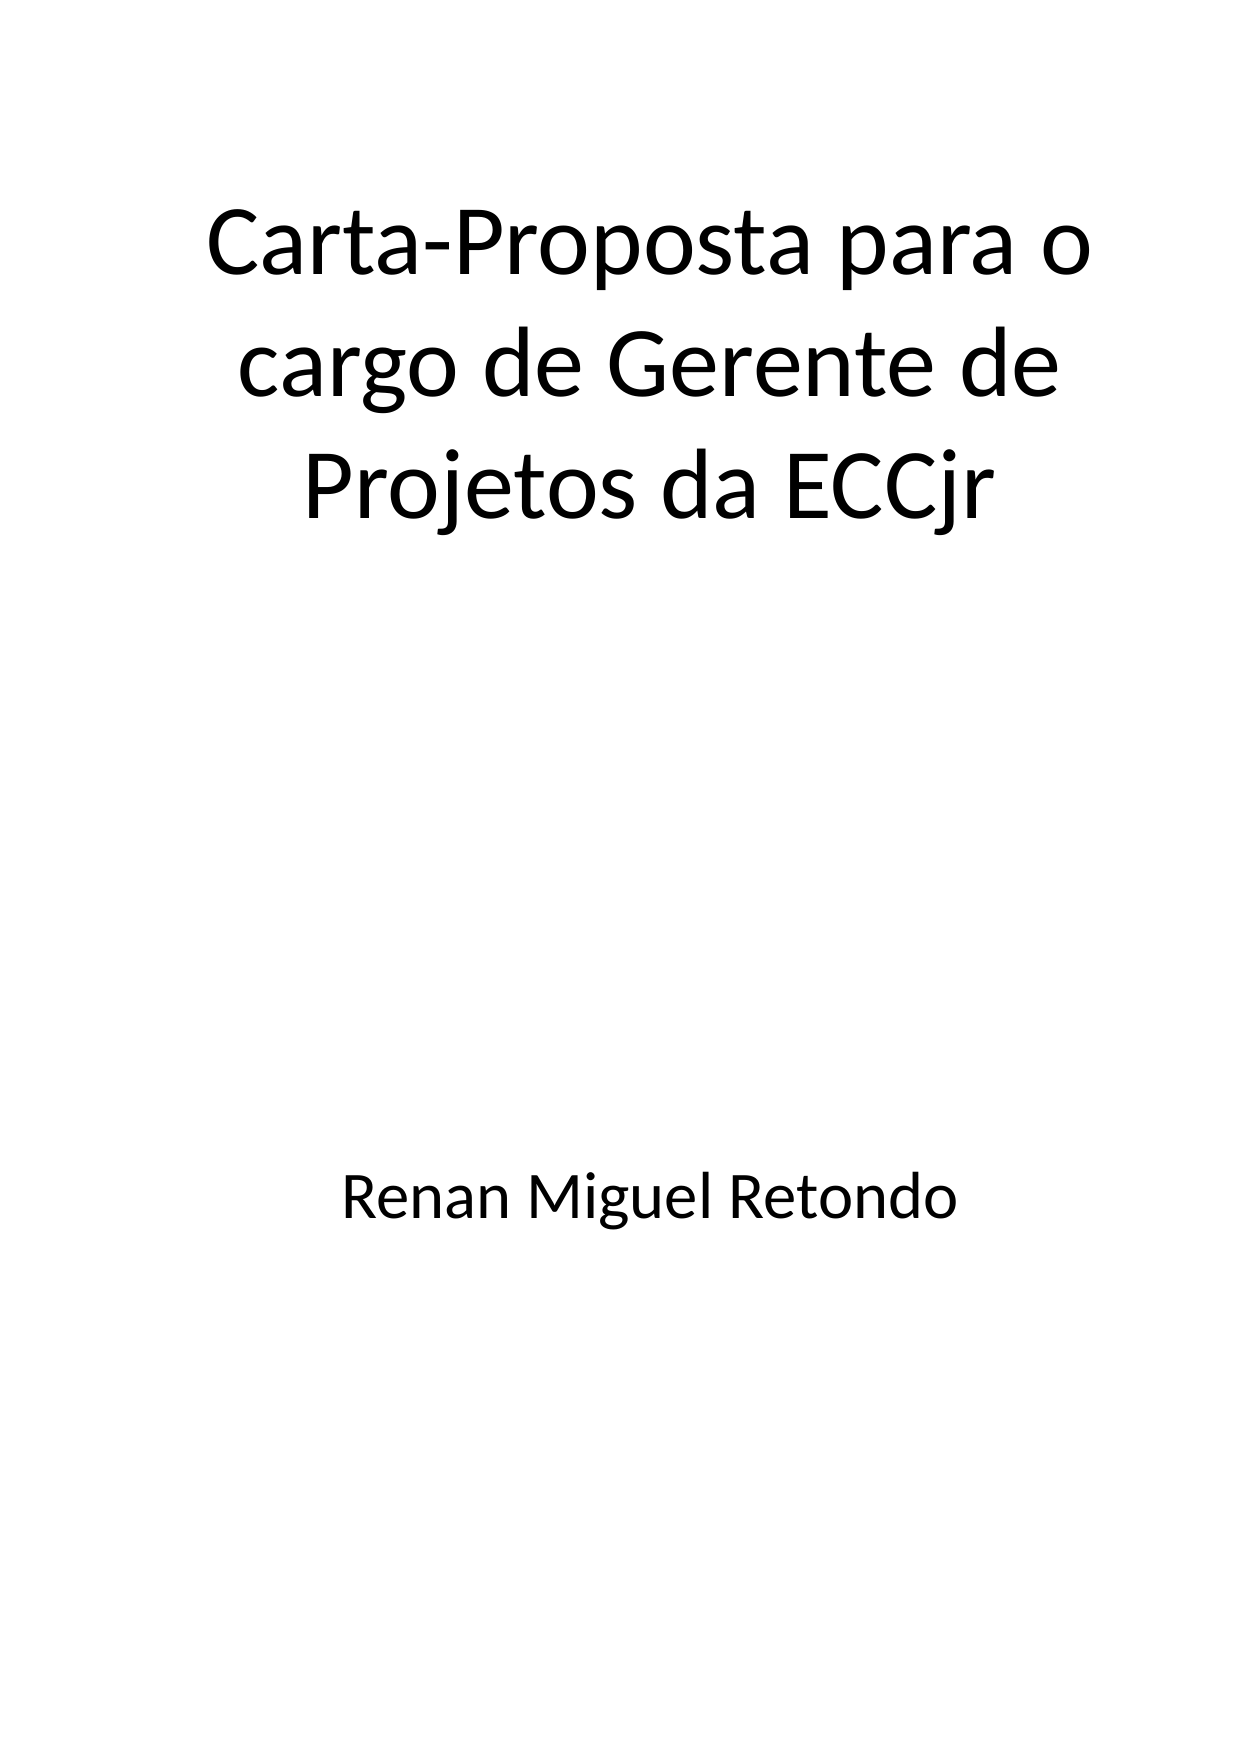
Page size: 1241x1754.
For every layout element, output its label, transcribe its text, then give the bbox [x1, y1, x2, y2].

text Renan Miguel Retondo [177, 1154, 1122, 1235]
text Carta-Proposta para o cargo de Gerente de Projetos da ECCjr [177, 177, 1122, 543]
